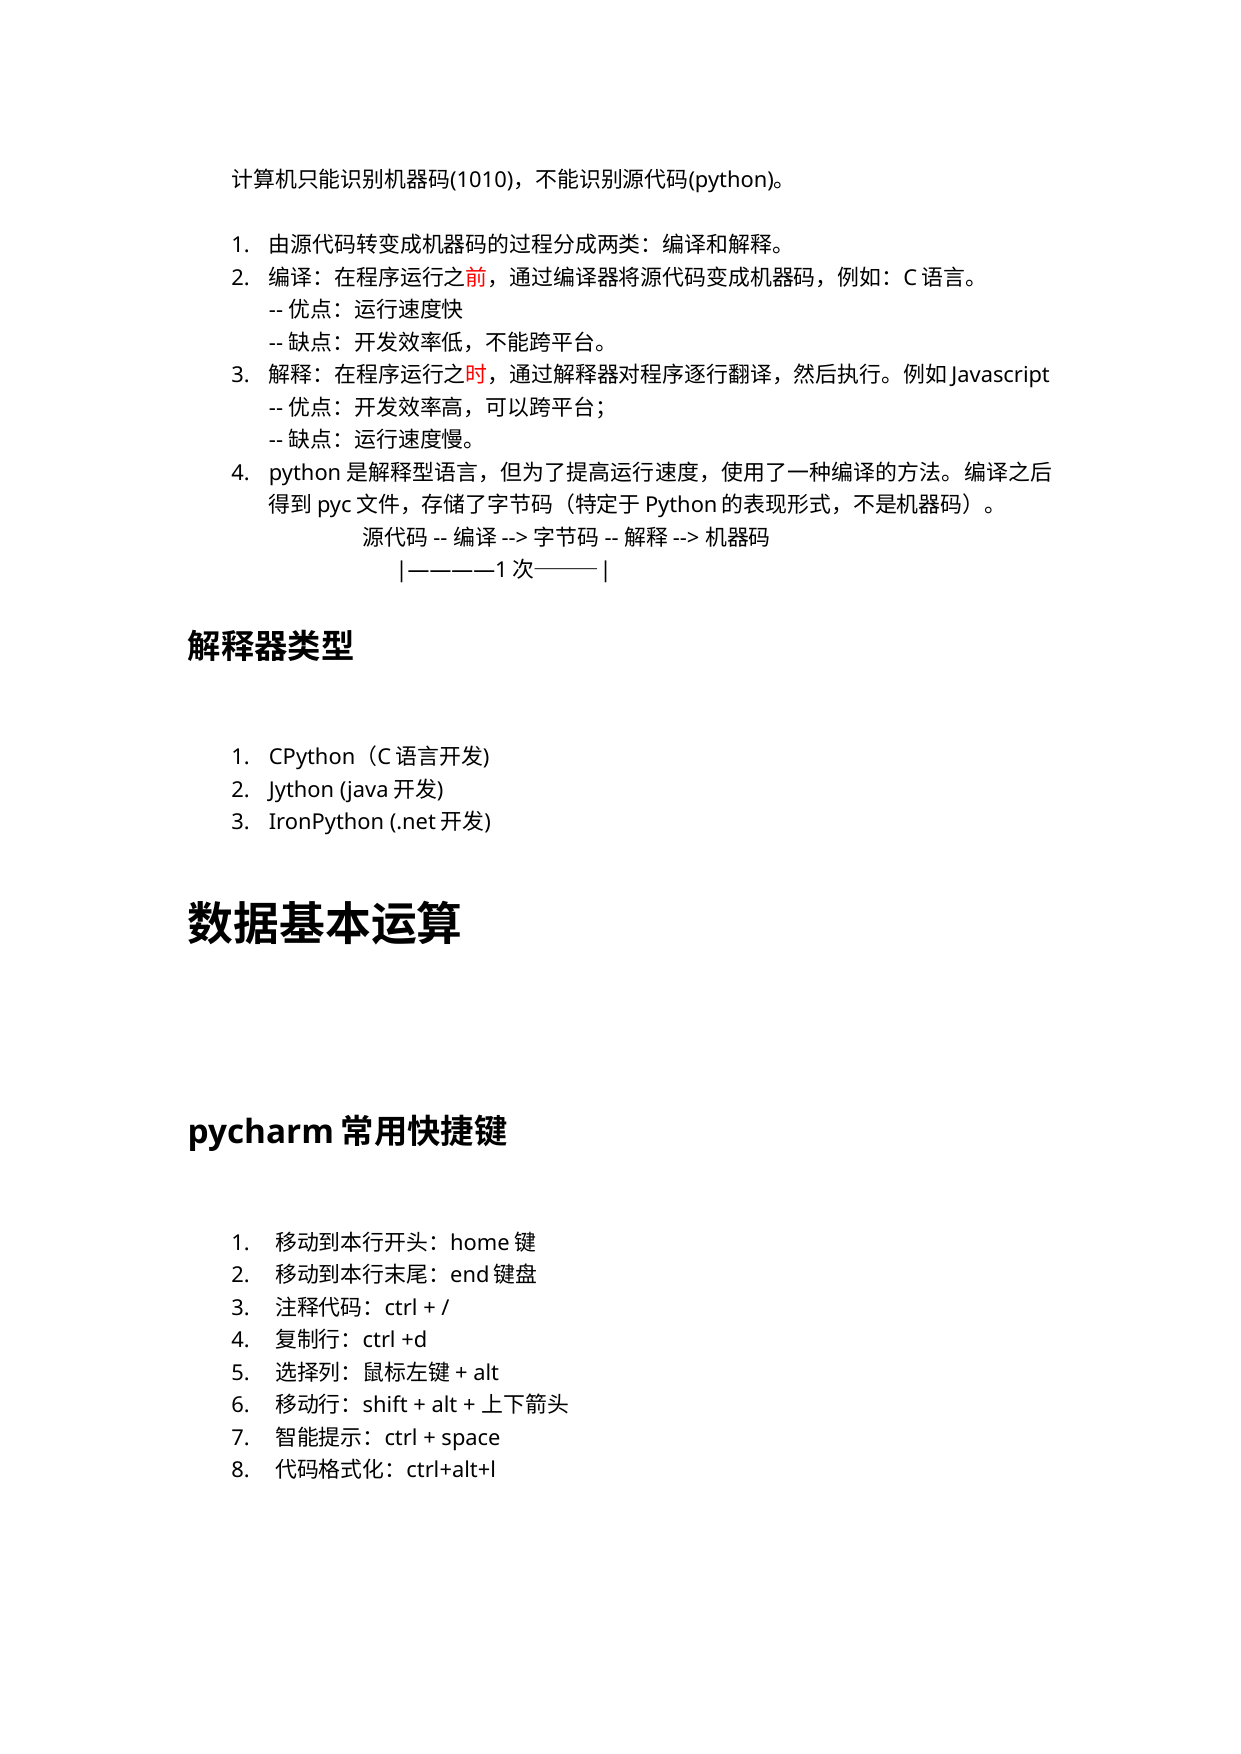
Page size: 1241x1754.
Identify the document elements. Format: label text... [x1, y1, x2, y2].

list Jython (java开发) [231, 771, 1053, 804]
list 选择列：鼠标左键 + alt [231, 1354, 1053, 1387]
text -- 优点：开发效率高，可以跨平台； [269, 389, 1053, 422]
list 编译：在程序运行之前，通过编译器将源代码变成机器码，例如：C语言。 [231, 259, 1053, 292]
list 注释代码：ctrl + / [231, 1289, 1053, 1322]
list 复制行：ctrl +d [231, 1322, 1053, 1354]
text 计算机只能识别机器码(1010)，不能识别源代码(python)。 [187, 162, 1053, 194]
list CPython（C语言开发) [231, 739, 1053, 771]
text -- 缺点：开发效率低，不能跨平台。 [225, 324, 1053, 357]
subtitle 数据基本运算 [187, 872, 1053, 969]
list python是解释型语言，但为了提高运行速度，使用了一种编译的方法。编译之后得到pyc文件，存储了字节码（特定于Python的表现形式，不是机器码）。 [231, 454, 1053, 519]
text -- 优点：运行速度快 [225, 292, 1053, 324]
list 解释：在程序运行之时，通过解释器对程序逐行翻译，然后执行。例如Javascript [231, 357, 1053, 389]
text -- 缺点：运行速度慢。 [269, 422, 1053, 454]
list 移动行：shift + alt + 上下箭头 [231, 1387, 1053, 1419]
list 移动到本行末尾：end键盘 [231, 1257, 1053, 1289]
subtitle 解释器类型 [187, 612, 1053, 677]
list 移动到本行开头：home键 [231, 1224, 1053, 1257]
subtitle pycharm常用快捷键 [187, 1097, 1053, 1162]
list 由源代码转变成机器码的过程分成两类：编译和解释。 [231, 227, 1053, 259]
text |————1次———| [362, 552, 1053, 584]
list 代码格式化：ctrl+alt+l [231, 1452, 1053, 1484]
text 源代码 -- 编译 --> 字节码 -- 解释 --> 机器码 [362, 519, 1053, 552]
list IronPython (.net开发) [231, 804, 1053, 836]
list 智能提示：ctrl + space [231, 1419, 1053, 1452]
